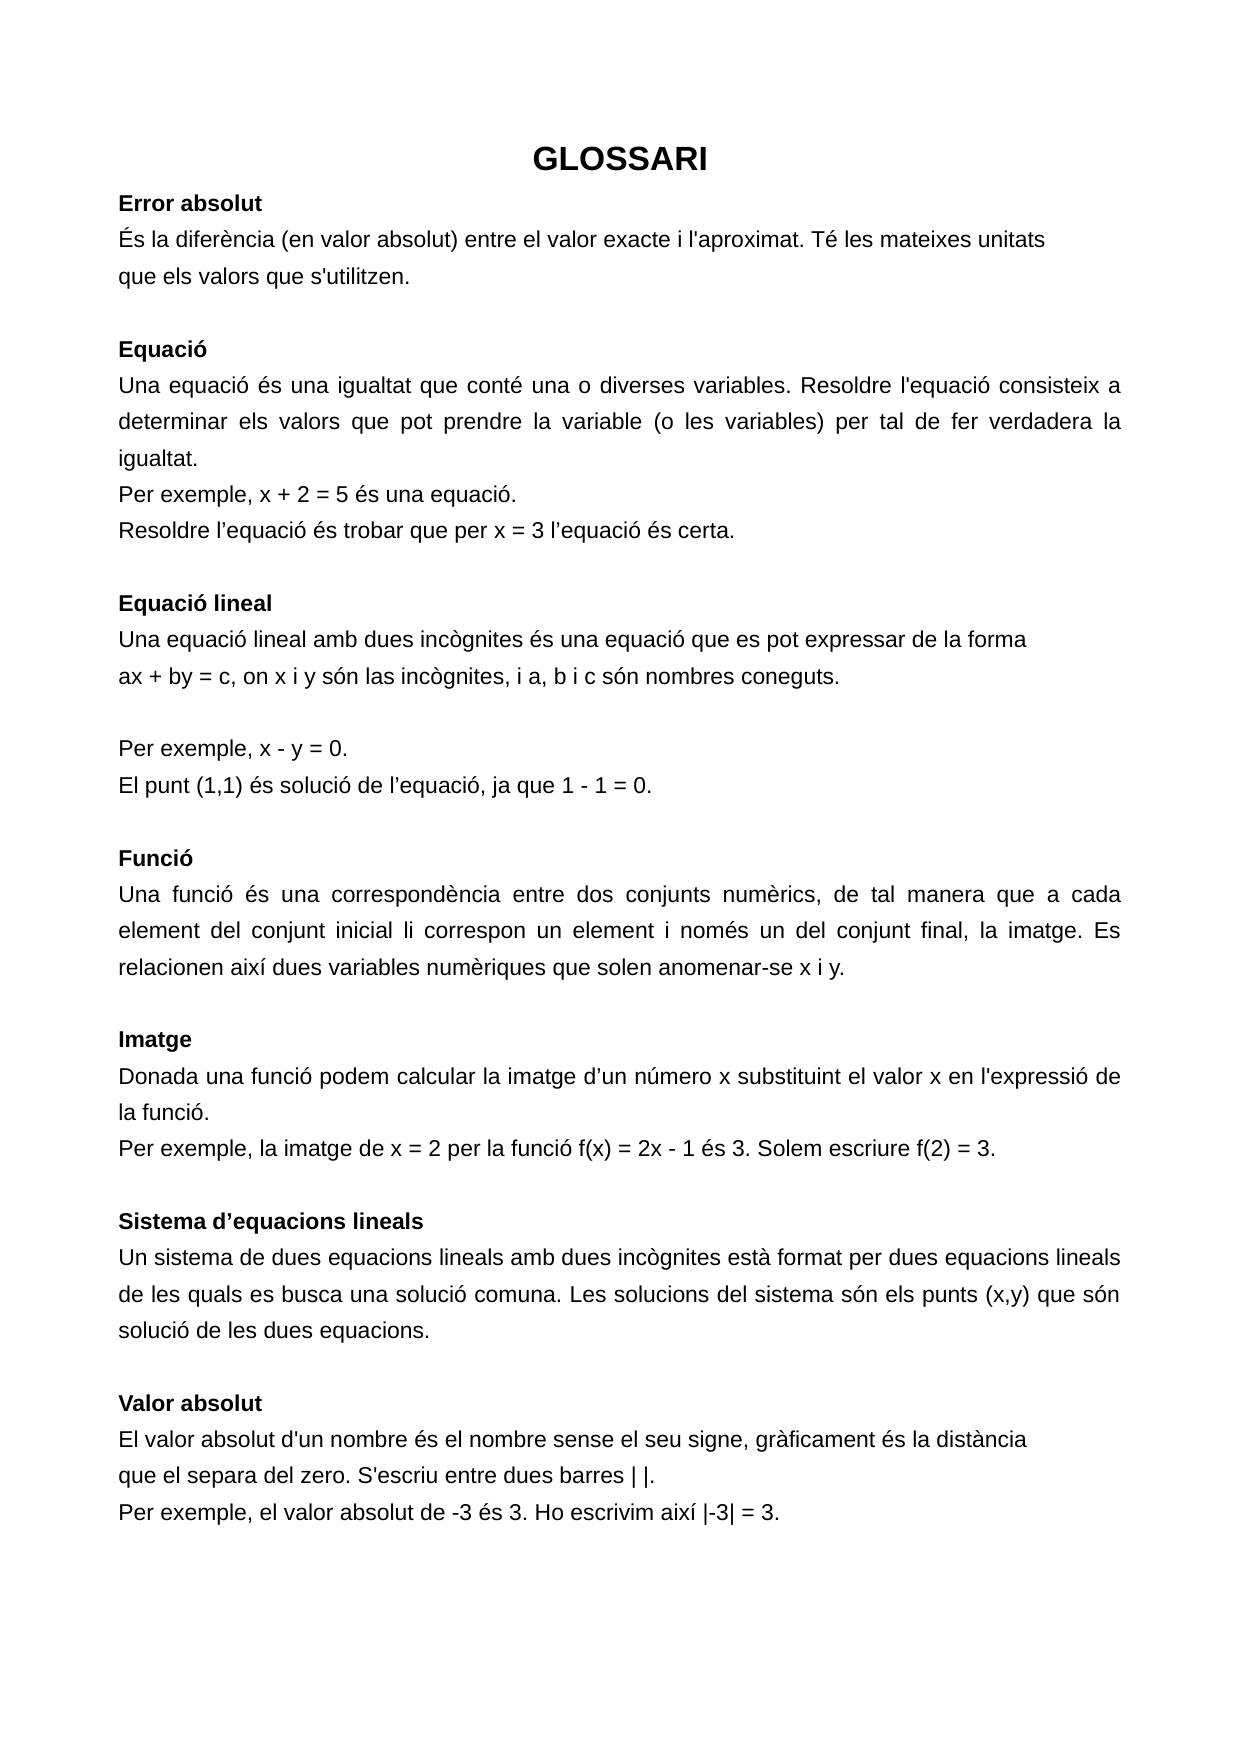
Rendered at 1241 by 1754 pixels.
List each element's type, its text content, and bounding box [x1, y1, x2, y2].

text Resoldre l’equació és trobar que per x = 3 l’equació és certa. [118, 517, 1122, 544]
text Sistema d’equacions lineals [118, 1208, 1122, 1234]
text que el separa del zero. S'escriu entre dues barres | |. [118, 1462, 1122, 1489]
text Una equació lineal amb dues incògnites és una equació que es pot expressar de la forma [118, 626, 1122, 653]
text ax + by = c, on x i y són las incògnites, i a, b i c són nombres coneguts. [118, 663, 1122, 689]
subtitle GLOSSARI [118, 139, 1122, 178]
text Error absolut [118, 190, 1122, 216]
text Una funció és una correspondència entre dos conjunts numèrics, de tal manera que a cada element del conjunt inicial li correspon un element i només un del conjunt final, la imatge. Es relacionen així dues variables numèriques que solen anomenar-se x i y. [118, 881, 1122, 980]
text Valor absolut [118, 1390, 1122, 1416]
text Per exemple, x + 2 = 5 és una equació. [118, 481, 1122, 507]
text Una equació és una igualtat que conté una o diverses variables. Resoldre l'equació consisteix a determinar els valors que pot prendre la variable (o les variables) per tal de fer verdadera la igualtat. [118, 372, 1122, 471]
text Equació [118, 336, 1122, 362]
text que els valors que s'utilitzen. [118, 263, 1122, 289]
text Per exemple, x - y = 0. [118, 735, 1122, 762]
text Per exemple, el valor absolut de -3 és 3. Ho escrivim així |-3| = 3. [118, 1499, 1122, 1525]
text Equació lineal [118, 590, 1122, 616]
text Imatge [118, 1026, 1122, 1053]
text Funció [118, 844, 1122, 871]
text És la diferència (en valor absolut) entre el valor exacte i l'aproximat. Té les mateixes unitats [118, 226, 1122, 253]
text El punt (1,1) és solució de l’equació, ja que 1 - 1 = 0. [118, 772, 1122, 798]
text Donada una funció podem calcular la imatge d’un número x substituint el valor x en l'expressió de la funció. [118, 1063, 1122, 1125]
text Per exemple, la imatge de x = 2 per la funció f(x) = 2x - 1 és 3. Solem escriure f(2) = 3. [118, 1135, 1122, 1162]
text El valor absolut d'un nombre és el nombre sense el seu signe, gràficament és la distància [118, 1426, 1122, 1452]
text Un sistema de dues equacions lineals amb dues incògnites està format per dues equacions lineals de les quals es busca una solució comuna. Les solucions del sistema són els punts (x,y) que són solució de les dues equacions. [118, 1244, 1122, 1343]
